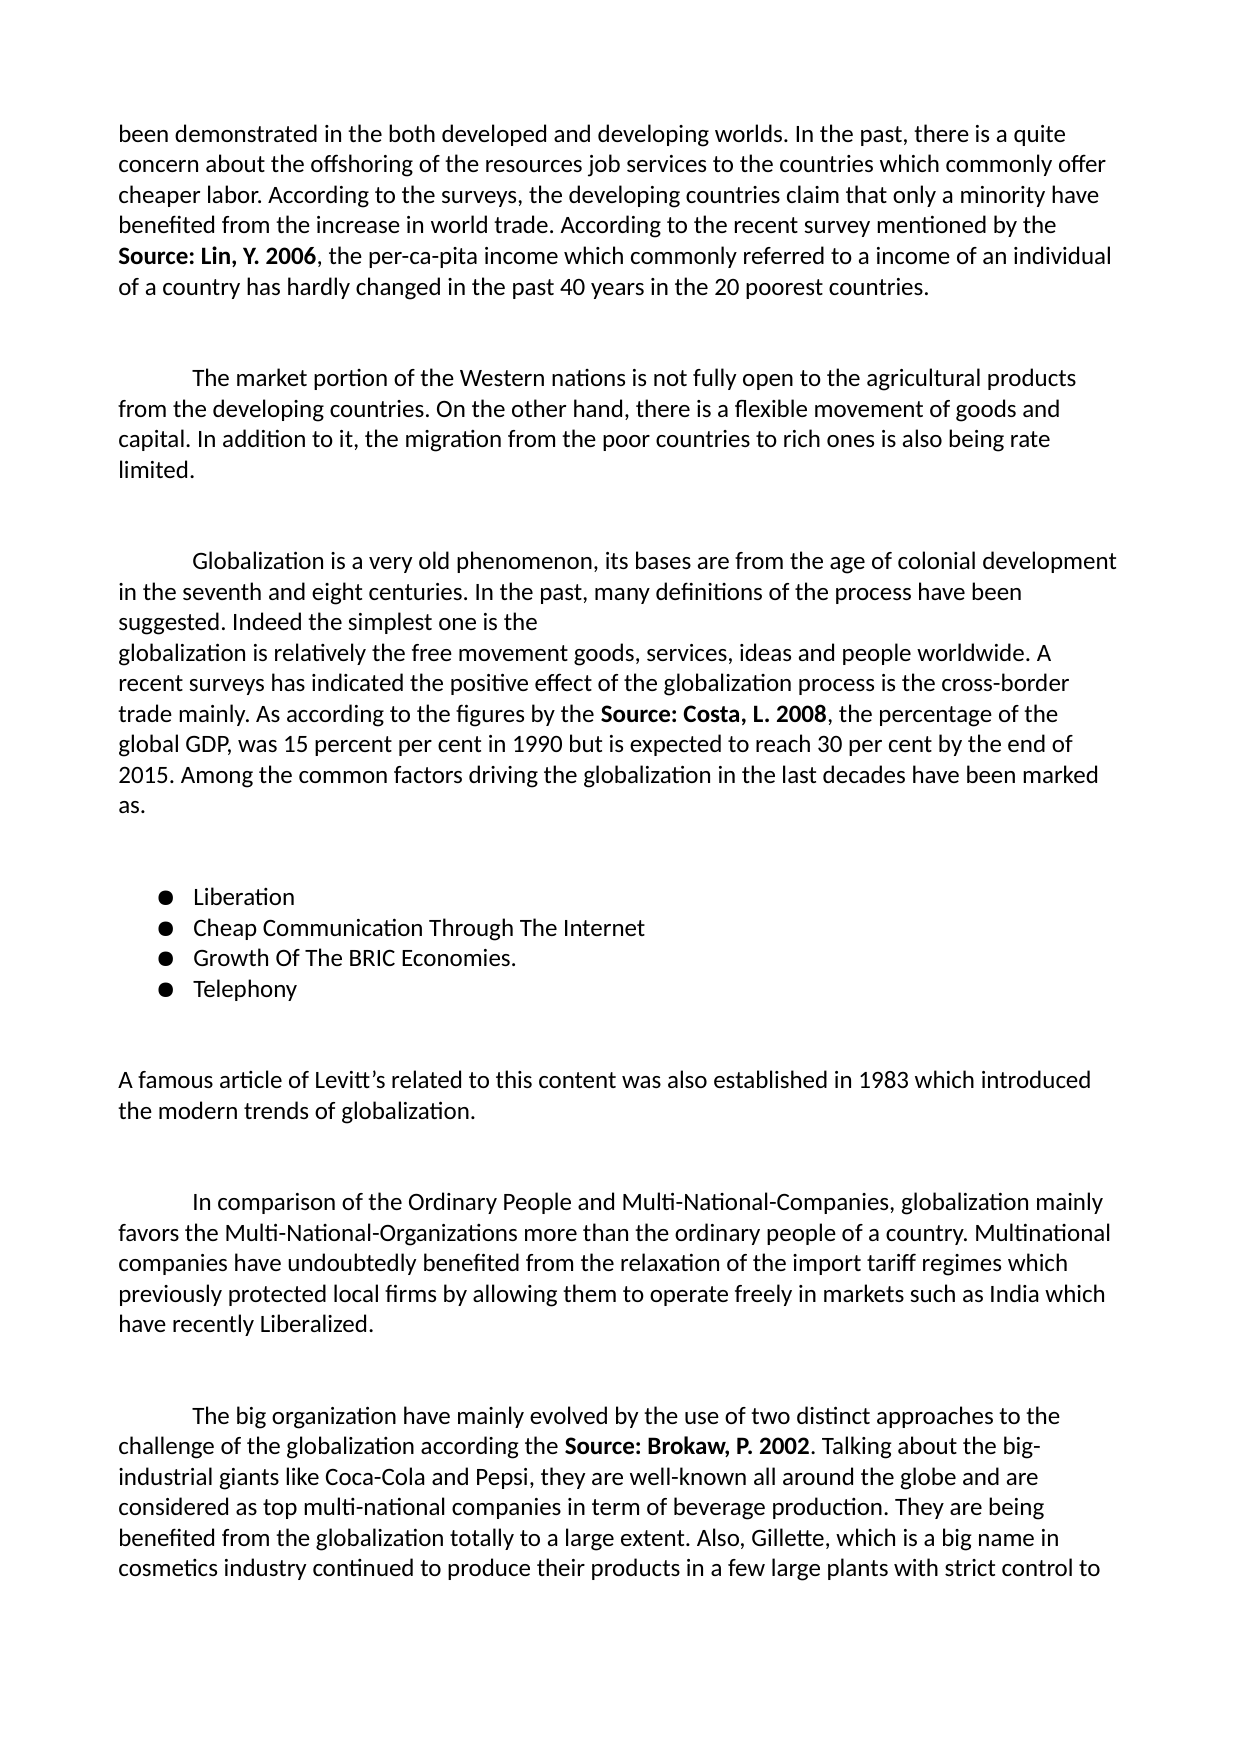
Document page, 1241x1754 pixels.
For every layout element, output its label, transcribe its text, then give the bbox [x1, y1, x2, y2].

list Cheap Communication Through The Internet [156, 912, 1122, 942]
text been demonstrated in the both developed and developing worlds. In the past, there is a quite concern about the offshoring of the resources job services to the countries which commonly offer cheaper labor. According to the surveys, the developing countries claim that only a minority have benefited from the increase in world trade. According to the recent survey mentioned by the Source: Lin, Y. 2006, the per-ca-pita income which commonly referred to a income of an individual of a country has hardly changed in the past 40 years in the 20 poorest countries. [118, 118, 1122, 301]
text Globalization is a very old phenomenon, its bases are from the age of colonial development in the seventh and eight centuries. In the past, many definitions of the process have been suggested. Indeed the simplest one is the [118, 545, 1122, 637]
list Liberation [156, 881, 1122, 912]
list Telephony [156, 973, 1122, 1003]
text The market portion of the Western nations is not fully open to the agricultural products from the developing countries. On the other hand, there is a flexible movement of goods and capital. In addition to it, the migration from the poor countries to rich ones is also being rate limited. [118, 362, 1122, 484]
list Growth Of The BRIC Economies. [156, 942, 1122, 973]
text A famous article of Levitt’s related to this content was also established in 1983 which introduced the modern trends of globalization. [118, 1064, 1122, 1125]
text In comparison of the Ordinary People and Multi-National-Companies, globalization mainly favors the Multi-National-Organizations more than the ordinary people of a country. Multinational companies have undoubtedly benefited from the relaxation of the import tariff regimes which previously protected local firms by allowing them to operate freely in markets such as India which have recently Liberalized. [118, 1186, 1122, 1339]
text globalization is relatively the free movement goods, services, ideas and people worldwide. A recent surveys has indicated the positive effect of the globalization process is the cross-border trade mainly. As according to the figures by the Source: Costa, L. 2008, the percentage of the global GDP, was 15 percent per cent in 1990 but is expected to reach 30 per cent by the end of 2015. Among the common factors driving the globalization in the last decades have been marked as. [118, 637, 1122, 820]
text The big organization have mainly evolved by the use of two distinct approaches to the challenge of the globalization according the Source: Brokaw, P. 2002. Talking about the big-industrial giants like Coca-Cola and Pepsi, they are well-known all around the globe and are considered as top multi-national companies in term of beverage production. They are being benefited from the globalization totally to a large extent. Also, Gillette, which is a big name in cosmetics industry continued to produce their products in a few large plants with strict control to [118, 1400, 1122, 1583]
